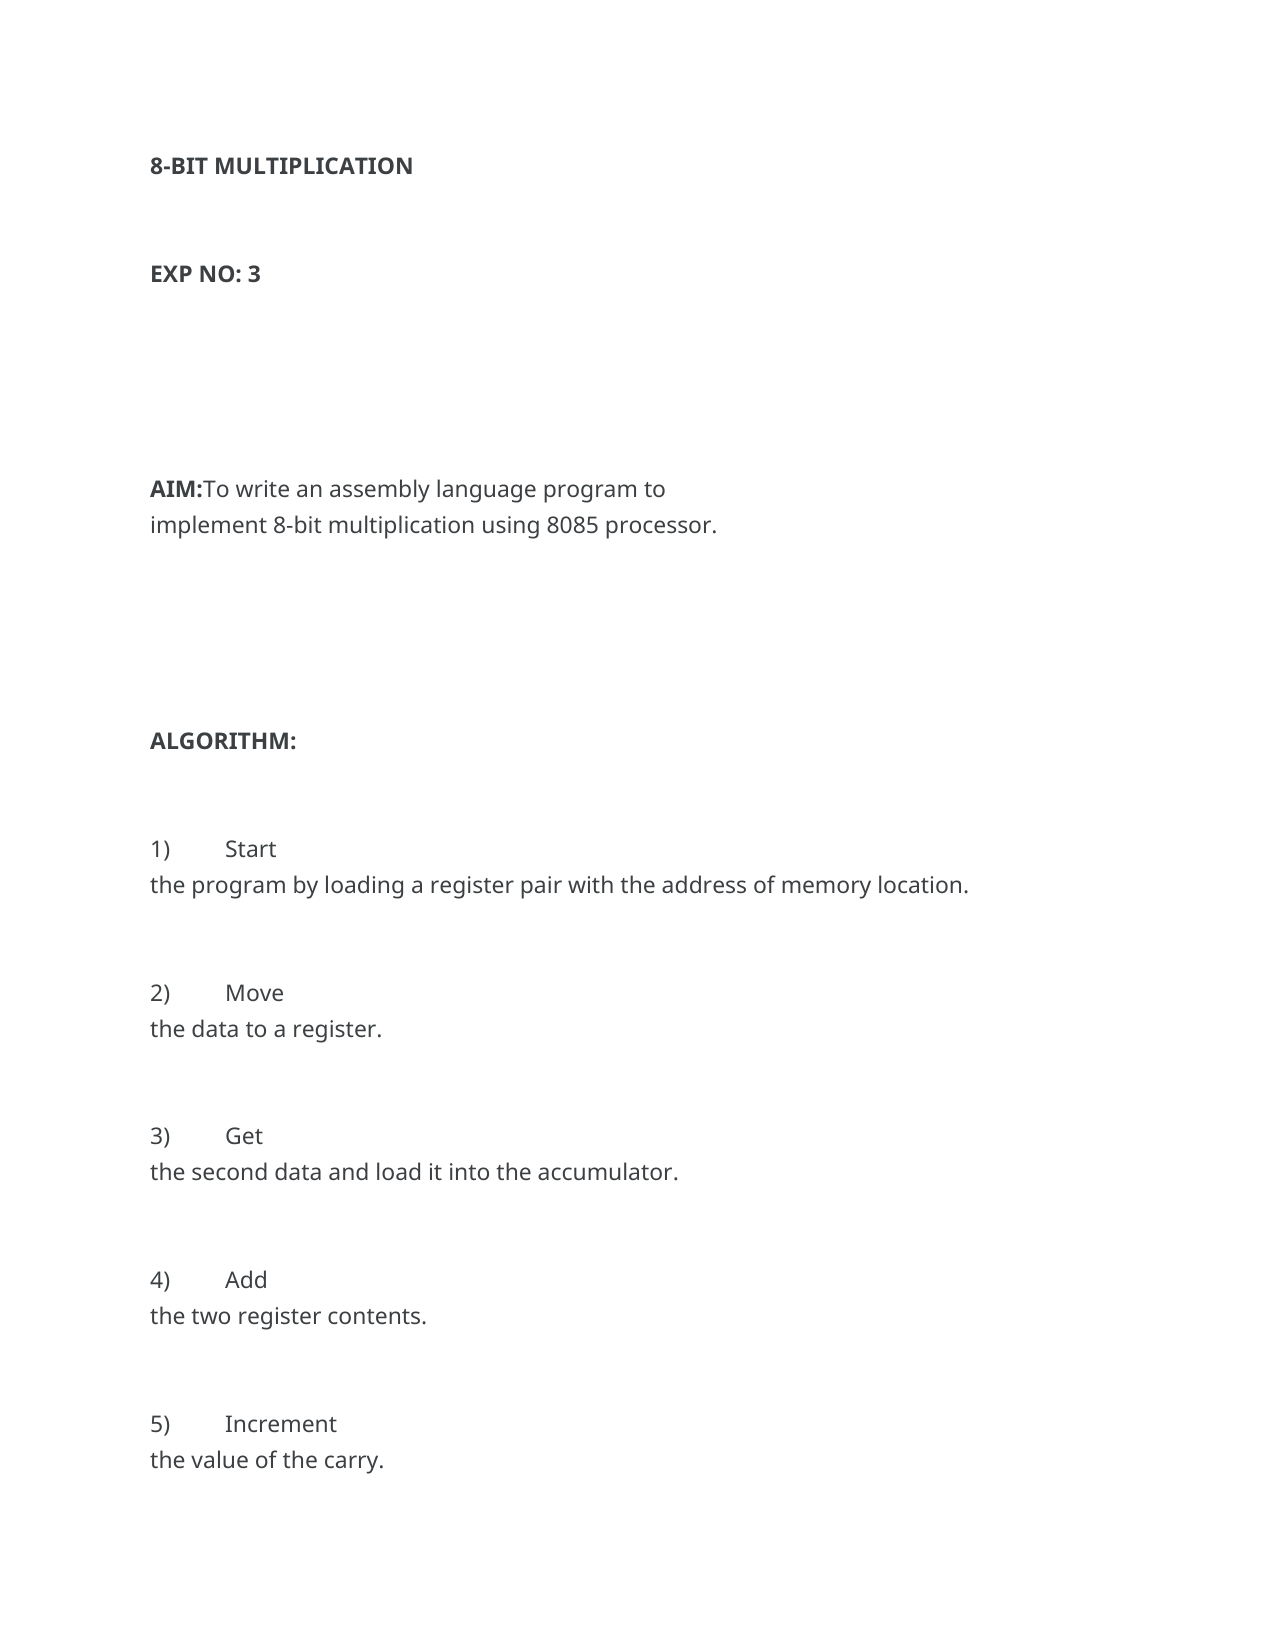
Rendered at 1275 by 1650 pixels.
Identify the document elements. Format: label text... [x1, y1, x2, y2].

text the value of the carry. [150, 1444, 1125, 1475]
text ALGORITHM: [150, 725, 1125, 756]
text the two register contents. [150, 1300, 1125, 1331]
text the program by loading a register pair with the address of memory location. [150, 869, 1125, 900]
text the second data and load it into the accumulator. [150, 1156, 1125, 1187]
text implement 8-bit multiplication using 8085 processor. [150, 509, 1125, 541]
text 4) Add [150, 1264, 1125, 1295]
text the data to a register. [150, 1012, 1125, 1044]
text 3) Get [150, 1120, 1125, 1152]
text AIM:To write an assembly language program to [150, 473, 1125, 505]
text 5) Increment [150, 1408, 1125, 1439]
text EXP NO: 3 [150, 258, 1125, 289]
text 8-BIT MULTIPLICATION [150, 150, 1125, 181]
text 2) Move [150, 977, 1125, 1008]
text 1) Start [150, 833, 1125, 864]
